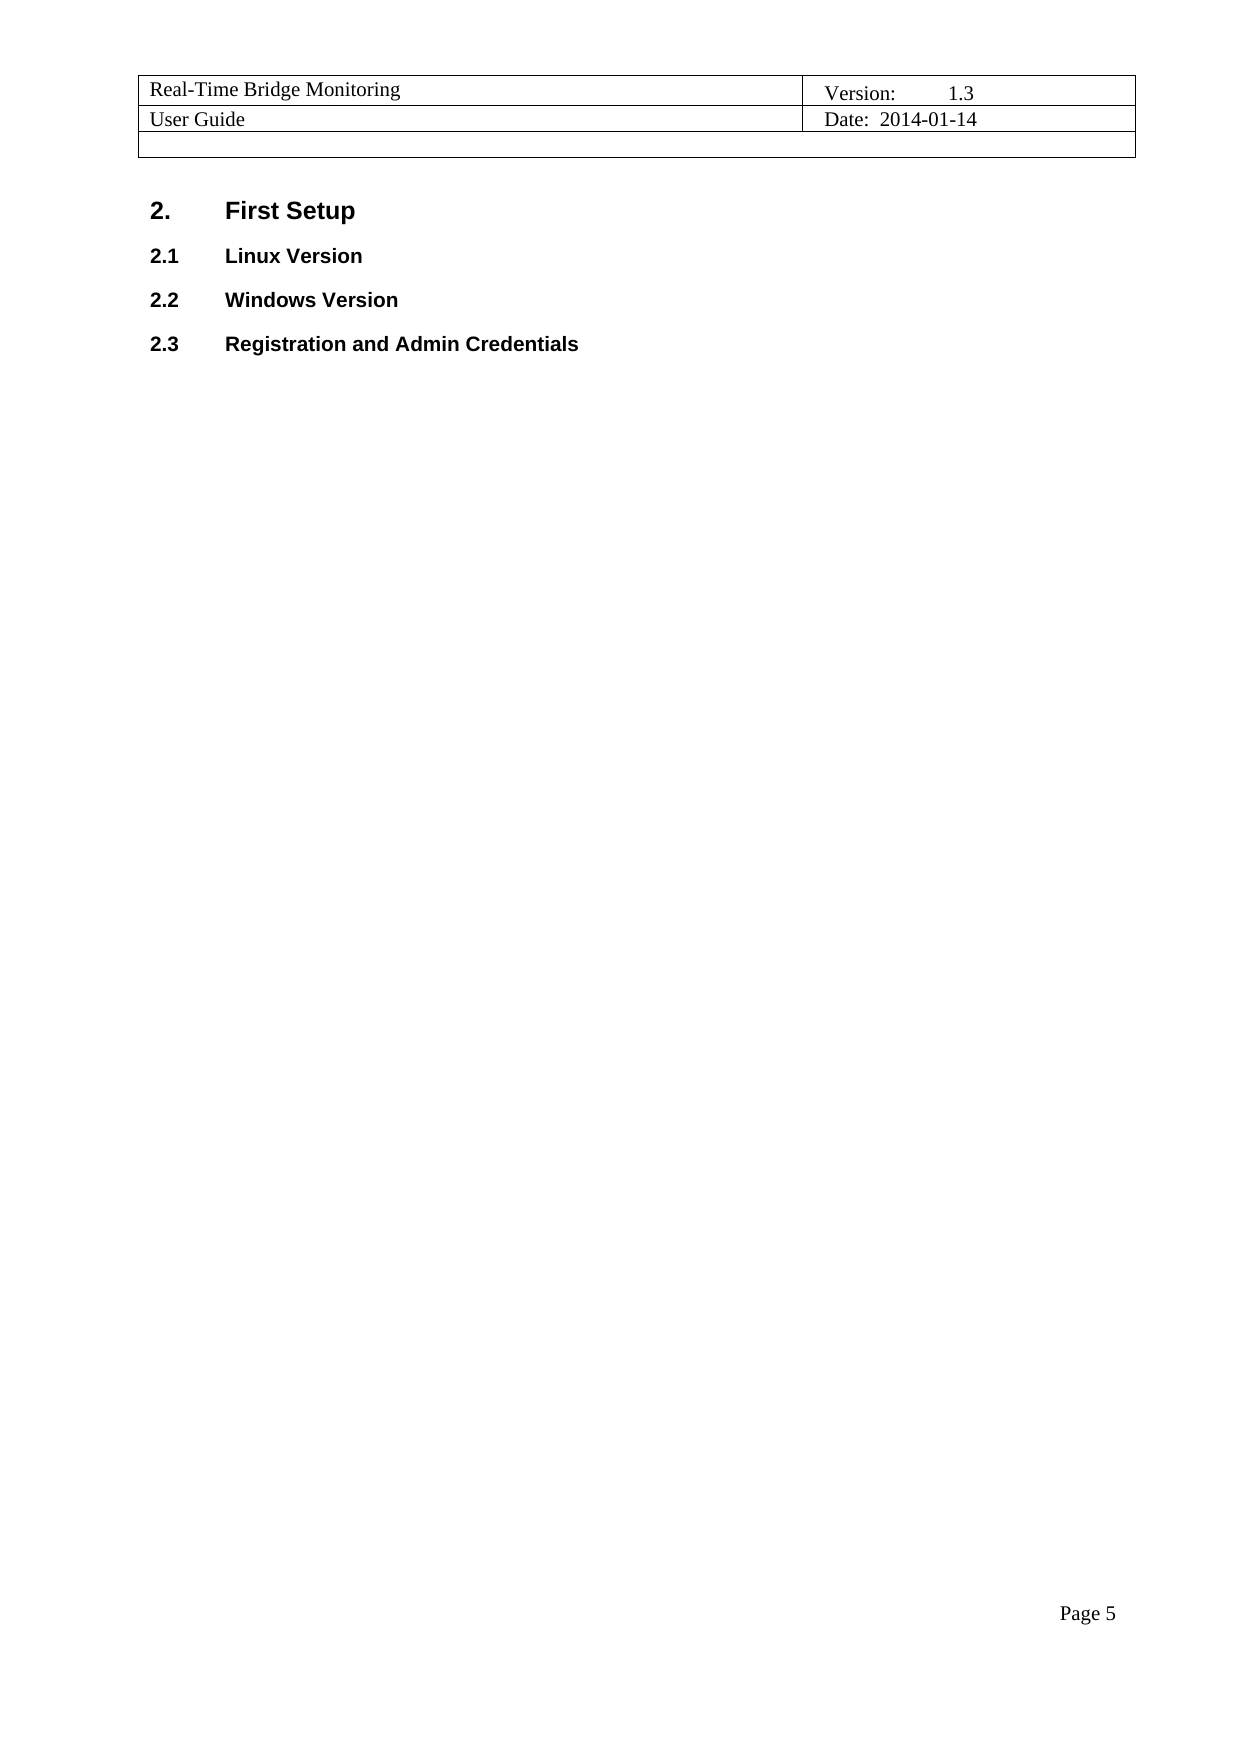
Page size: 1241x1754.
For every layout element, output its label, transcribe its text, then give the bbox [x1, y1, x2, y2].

subtitle Registration and Admin Credentials [150, 331, 1090, 356]
subtitle First Setup [150, 196, 1090, 224]
subtitle Windows Version [150, 287, 1090, 312]
subtitle Linux Version [150, 243, 1090, 268]
